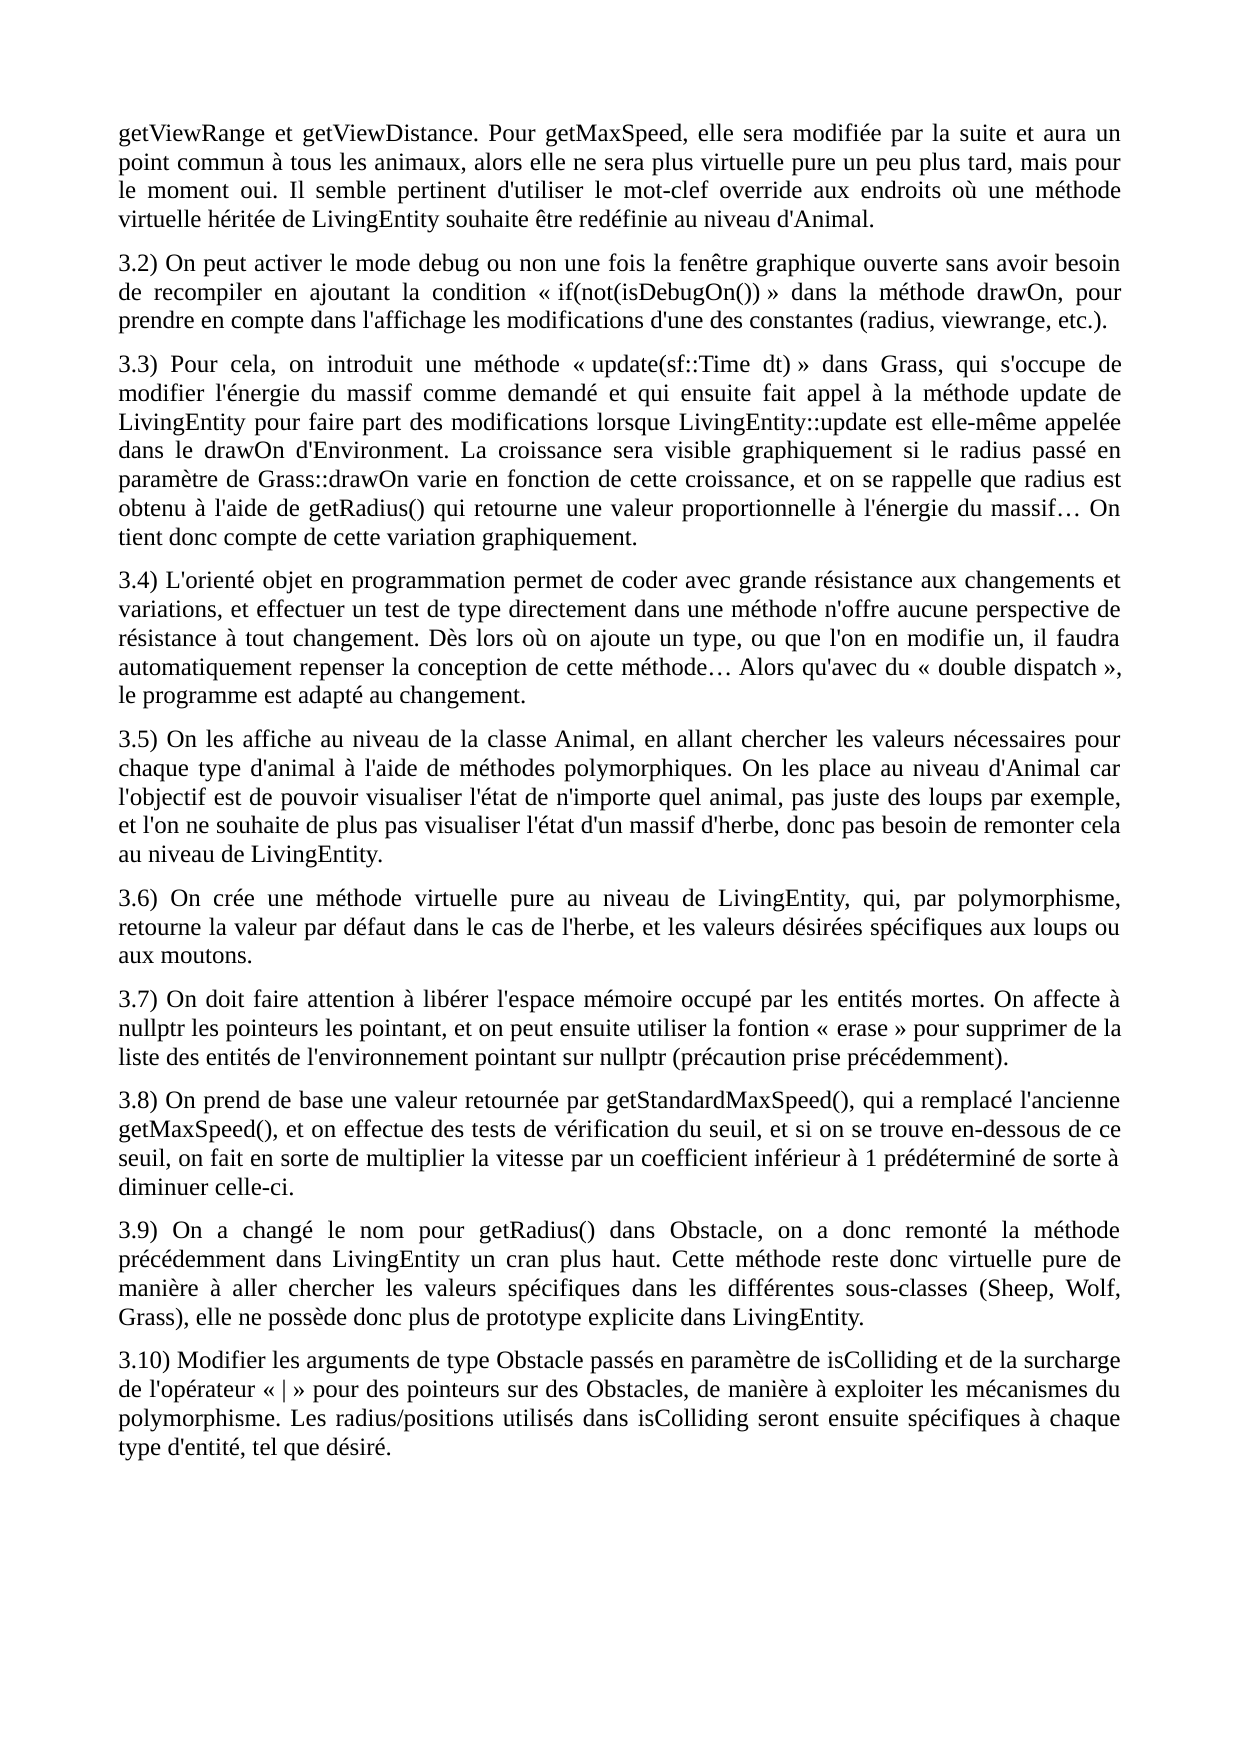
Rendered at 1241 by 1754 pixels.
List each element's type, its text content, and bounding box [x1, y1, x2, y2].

text 3.10) Modifier les arguments de type Obstacle passés en paramètre de isColliding et de la surcharge de l'opérateur « | » pour des pointeurs sur des Obstacles, de manière à exploiter les mécanismes du polymorphisme. Les radius/positions utilisés dans isColliding seront ensuite spécifiques à chaque type d'entité, tel que désiré. [118, 1346, 1122, 1461]
text getViewRange et getViewDistance. Pour getMaxSpeed, elle sera modifiée par la suite et aura un point commun à tous les animaux, alors elle ne sera plus virtuelle pure un peu plus tard, mais pour le moment oui. Il semble pertinent d'utiliser le mot-clef override aux endroits où une méthode virtuelle héritée de LivingEntity souhaite être redéfinie au niveau d'Animal. [118, 118, 1122, 233]
text 3.3) Pour cela, on introduit une méthode « update(sf::Time dt) » dans Grass, qui s'occupe de modifier l'énergie du massif comme demandé et qui ensuite fait appel à la méthode update de LivingEntity pour faire part des modifications lorsque LivingEntity::update est elle-même appelée dans le drawOn d'Environment. La croissance sera visible graphiquement si le radius passé en paramètre de Grass::drawOn varie en fonction de cette croissance, et on se rappelle que radius est obtenu à l'aide de getRadius() qui retourne une valeur proportionnelle à l'énergie du massif… On tient donc compte de cette variation graphiquement. [118, 349, 1122, 551]
text 3.7) On doit faire attention à libérer l'espace mémoire occupé par les entités mortes. On affecte à nullptr les pointeurs les pointant, et on peut ensuite utiliser la fontion « erase » pour supprimer de la liste des entités de l'environnement pointant sur nullptr (précaution prise précédemment). [118, 984, 1122, 1071]
text 3.9) On a changé le nom pour getRadius() dans Obstacle, on a donc remonté la méthode précédemment dans LivingEntity un cran plus haut. Cette méthode reste donc virtuelle pure de manière à aller chercher les valeurs spécifiques dans les différentes sous-classes (Sheep, Wolf, Grass), elle ne possède donc plus de prototype explicite dans LivingEntity. [118, 1216, 1122, 1331]
text 3.4) L'orienté objet en programmation permet de coder avec grande résistance aux changements et variations, et effectuer un test de type directement dans une méthode n'offre aucune perspective de résistance à tout changement. Dès lors où on ajoute un type, ou que l'on en modifie un, il faudra automatiquement repenser la conception de cette méthode… Alors qu'avec du « double dispatch », le programme est adapté au changement. [118, 566, 1122, 709]
text 3.2) On peut activer le mode debug ou non une fois la fenêtre graphique ouverte sans avoir besoin de recompiler en ajoutant la condition « if(not(isDebugOn()) » dans la méthode drawOn, pour prendre en compte dans l'affichage les modifications d'une des constantes (radius, viewrange, etc.). [118, 248, 1122, 334]
text 3.6) On crée une méthode virtuelle pure au niveau de LivingEntity, qui, par polymorphisme, retourne la valeur par défaut dans le cas de l'herbe, et les valeurs désirées spécifiques aux loups ou aux moutons. [118, 883, 1122, 969]
text 3.8) On prend de base une valeur retournée par getStandardMaxSpeed(), qui a remplacé l'ancienne getMaxSpeed(), et on effectue des tests de vérification du seuil, et si on se trouve en-dessous de ce seuil, on fait en sorte de multiplier la vitesse par un coefficient inférieur à 1 prédéterminé de sorte à diminuer celle-ci. [118, 1086, 1122, 1201]
text 3.5) On les affiche au niveau de la classe Animal, en allant chercher les valeurs nécessaires pour chaque type d'animal à l'aide de méthodes polymorphiques. On les place au niveau d'Animal car l'objectif est de pouvoir visualiser l'état de n'importe quel animal, pas juste des loups par exemple, et l'on ne souhaite de plus pas visualiser l'état d'un massif d'herbe, donc pas besoin de remonter cela au niveau de LivingEntity. [118, 724, 1122, 868]
